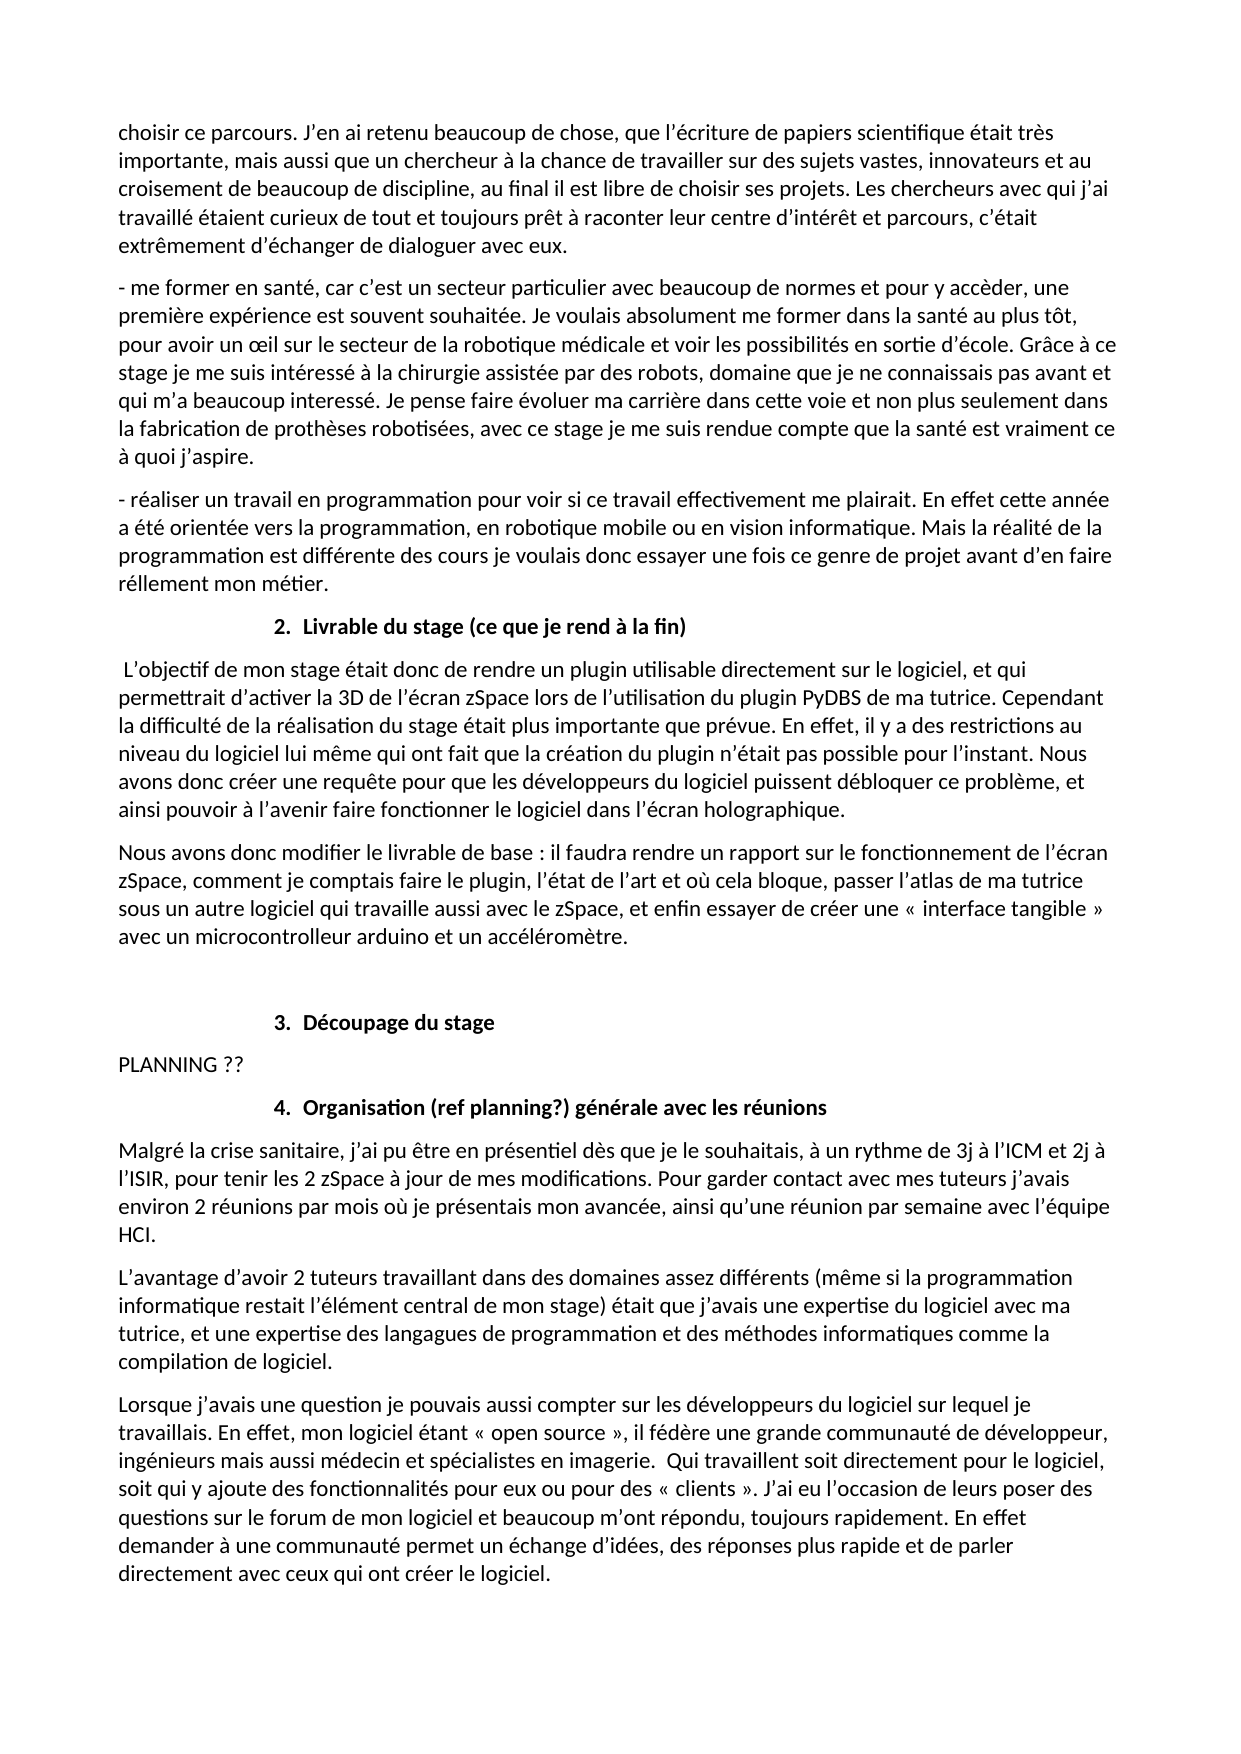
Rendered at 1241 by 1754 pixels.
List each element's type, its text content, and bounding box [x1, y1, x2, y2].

list Organisation (ref planning?) générale avec les réunions [273, 1093, 1122, 1121]
list Livrable du stage (ce que je rend à la fin) [273, 612, 1122, 640]
text Nous avons donc modifier le livrable de base : il faudra rendre un rapport sur le fonctionnement de l’écran zSpace, comment je comptais faire le plugin, l’état de l’art et où cela bloque, passer l’atlas de ma tutrice sous un autre logiciel qui travaille aussi avec le zSpace, et enfin essayer de créer une « interface tangible » avec un microcontrolleur arduino et un accéléromètre. [118, 838, 1122, 950]
text L’avantage d’avoir 2 tuteurs travaillant dans des domaines assez différents (même si la programmation informatique restait l’élément central de mon stage) était que j’avais une expertise du logiciel avec ma tutrice, et une expertise des langagues de programmation et des méthodes informatiques comme la compilation de logiciel. [118, 1263, 1122, 1375]
list Découpage du stage [273, 1008, 1122, 1036]
text - me former en santé, car c’est un secteur particulier avec beaucoup de normes et pour y accèder, une première expérience est souvent souhaitée. Je voulais absolument me former dans la santé au plus tôt, pour avoir un œil sur le secteur de la robotique médicale et voir les possibilités en sortie d’école. Grâce à ce stage je me suis intéressé à la chirurgie assistée par des robots, domaine que je ne connaissais pas avant et qui m’a beaucoup interessé. Je pense faire évoluer ma carrière dans cette voie et non plus seulement dans la fabrication de prothèses robotisées, avec ce stage je me suis rendue compte que la santé est vraiment ce à quoi j’aspire. [118, 273, 1122, 470]
text L’objectif de mon stage était donc de rendre un plugin utilisable directement sur le logiciel, et qui permettrait d’activer la 3D de l’écran zSpace lors de l’utilisation du plugin PyDBS de ma tutrice. Cependant la difficulté de la réalisation du stage était plus importante que prévue. En effet, il y a des restrictions au niveau du logiciel lui même qui ont fait que la création du plugin n’était pas possible pour l’instant. Nous avons donc créer une requête pour que les développeurs du logiciel puissent débloquer ce problème, et ainsi pouvoir à l’avenir faire fonctionner le logiciel dans l’écran holographique. [118, 654, 1122, 823]
text Malgré la crise sanitaire, j’ai pu être en présentiel dès que je le souhaitais, à un rythme de 3j à l’ICM et 2j à l’ISIR, pour tenir les 2 zSpace à jour de mes modifications. Pour garder contact avec mes tuteurs j’avais environ 2 réunions par mois où je présentais mon avancée, ainsi qu’une réunion par semaine avec l’équipe HCI. [118, 1136, 1122, 1248]
text - réaliser un travail en programmation pour voir si ce travail effectivement me plairait. En effet cette année a été orientée vers la programmation, en robotique mobile ou en vision informatique. Mais la réalité de la programmation est différente des cours je voulais donc essayer une fois ce genre de projet avant d’en faire réllement mon métier. [118, 485, 1122, 597]
text PLANNING ?? [118, 1050, 1122, 1078]
text Lorsque j’avais une question je pouvais aussi compter sur les développeurs du logiciel sur lequel je travaillais. En effet, mon logiciel étant « open source », il fédère une grande communauté de développeur, ingénieurs mais aussi médecin et spécialistes en imagerie. Qui travaillent soit directement pour le logiciel, soit qui y ajoute des fonctionnalités pour eux ou pour des « clients ». J’ai eu l’occasion de leurs poser des questions sur le forum de mon logiciel et beaucoup m’ont répondu, toujours rapidement. En effet demander à une communauté permet un échange d’idées, des réponses plus rapide et de parler directement avec ceux qui ont créer le logiciel. [118, 1390, 1122, 1587]
text choisir ce parcours. J’en ai retenu beaucoup de chose, que l’écriture de papiers scientifique était très importante, mais aussi que un chercheur à la chance de travailler sur des sujets vastes, innovateurs et au croisement de beaucoup de discipline, au final il est libre de choisir ses projets. Les chercheurs avec qui j’ai travaillé étaient curieux de tout et toujours prêt à raconter leur centre d’intérêt et parcours, c’était extrêmement d’échanger de dialoguer avec eux. [118, 118, 1122, 259]
